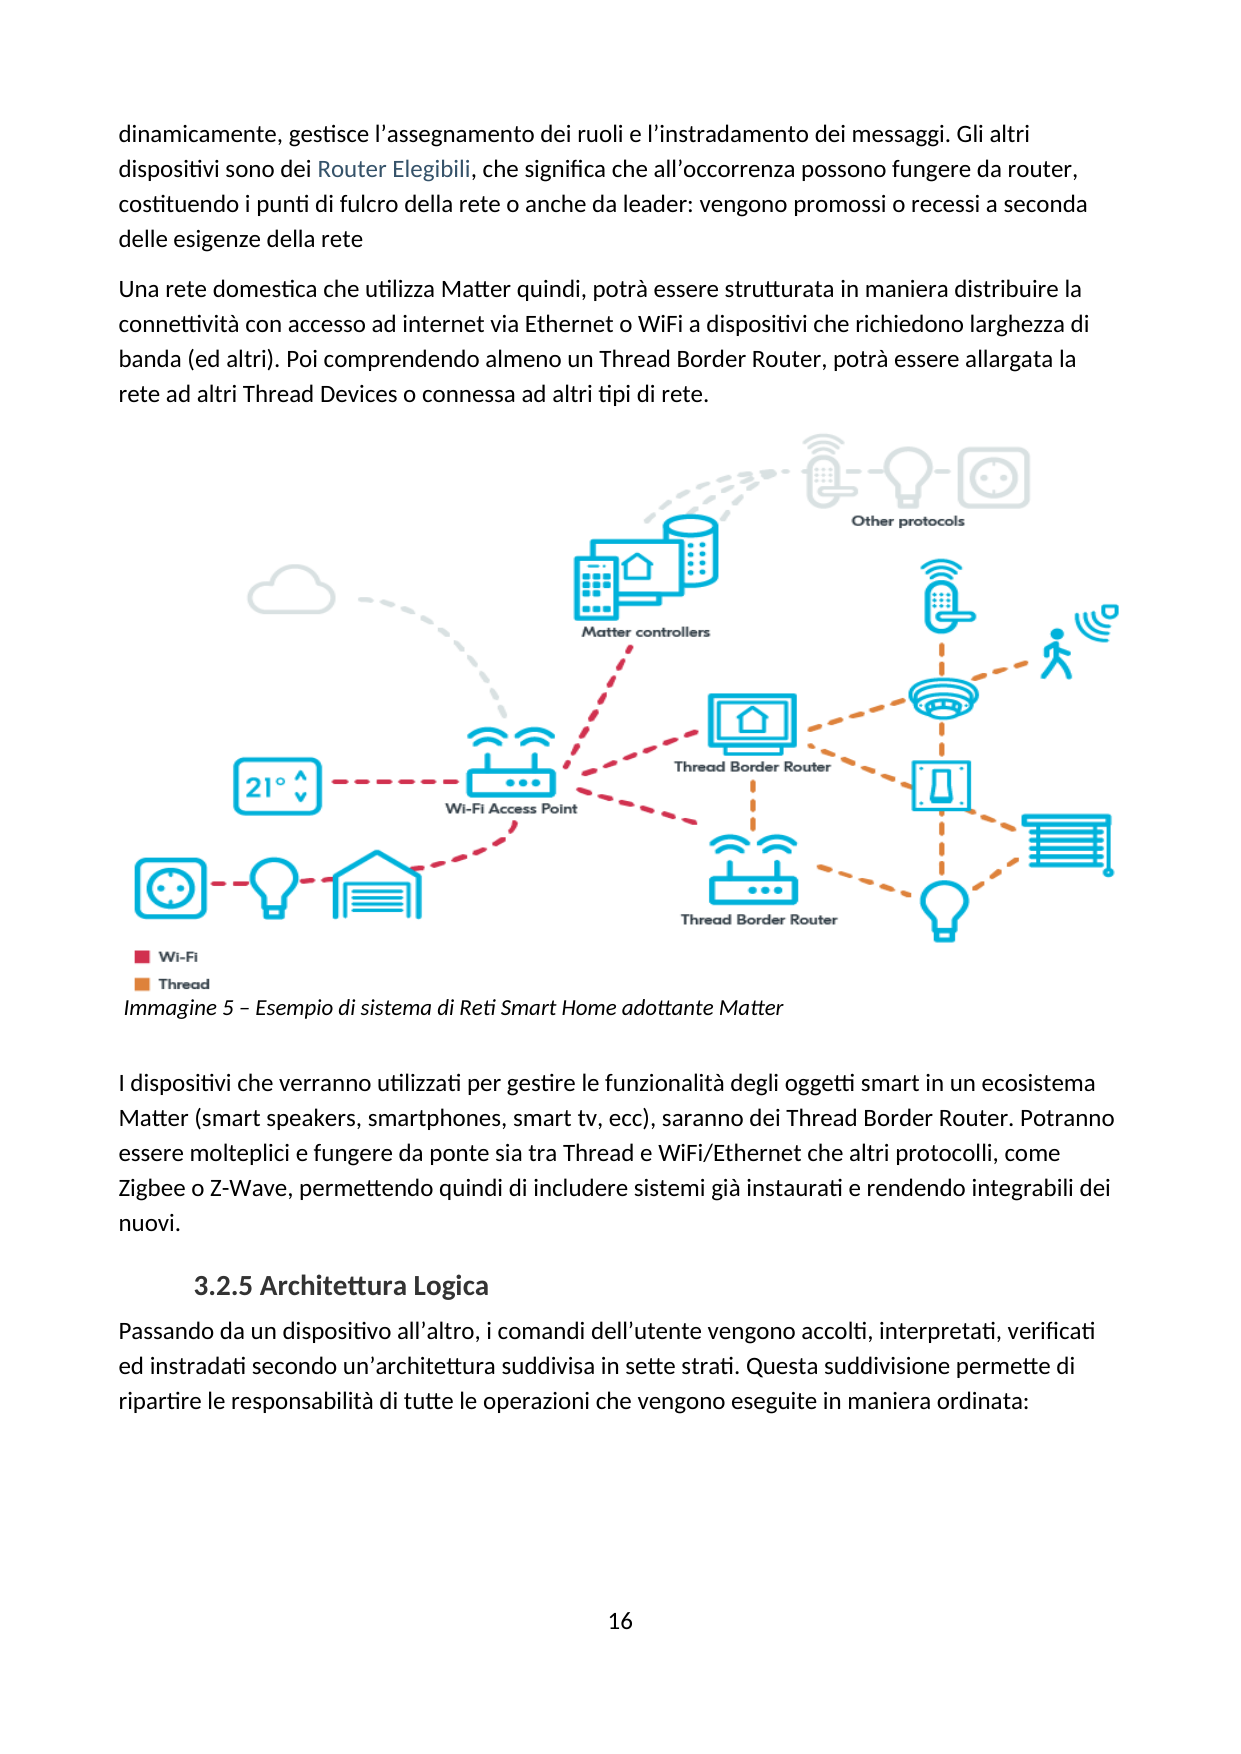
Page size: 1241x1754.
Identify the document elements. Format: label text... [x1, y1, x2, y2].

subtitle 3.2.5 Architettura Logica [118, 1267, 1122, 1302]
text Passando da un dispositivo all’altro, i comandi dell’utente vengono accolti, interpretati, verificati ed instradati secondo un’architettura suddivisa in sette strati. Questa suddivisione permette di ripartire le responsabilità di tutte le operazioni che vengono eseguite in maniera ordinata: [118, 1315, 1122, 1415]
text I dispositivi che verranno utilizzati per gestire le funzionalità degli oggetti smart in un ecosistema Matter (smart speakers, smartphones, smart tv, ecc), saranno dei Thread Border Router. Potranno essere molteplici e fungere da ponte sia tra Thread e WiFi/Ethernet che altri protocolli, come Zigbee o Z-Wave, permettendo quindi di includere sistemi già instaurati e rendendo integrabili dei nuovi. [118, 1067, 1122, 1237]
picture [123, 428, 1124, 994]
text dinamicamente, gestisce l’assegnamento dei ruoli e l’instradamento dei messaggi. Gli altri dispositivi sono dei Router Elegibili, che significa che all’occorrenza possono fungere da router, costituendo i punti di fulcro della rete o anche da leader: vengono promossi o recessi a seconda delle esigenze della rete [118, 118, 1122, 254]
text Una rete domestica che utilizza Matter quindi, potrà essere strutturata in maniera distribuire la connettività con accesso ad internet via Ethernet o WiFi a dispositivi che richiedono larghezza di banda (ed altri). Poi comprendendo almeno un Thread Border Router, potrà essere allargata la rete ad altri Thread Devices o connessa ad altri tipi di rete. [118, 273, 1122, 408]
